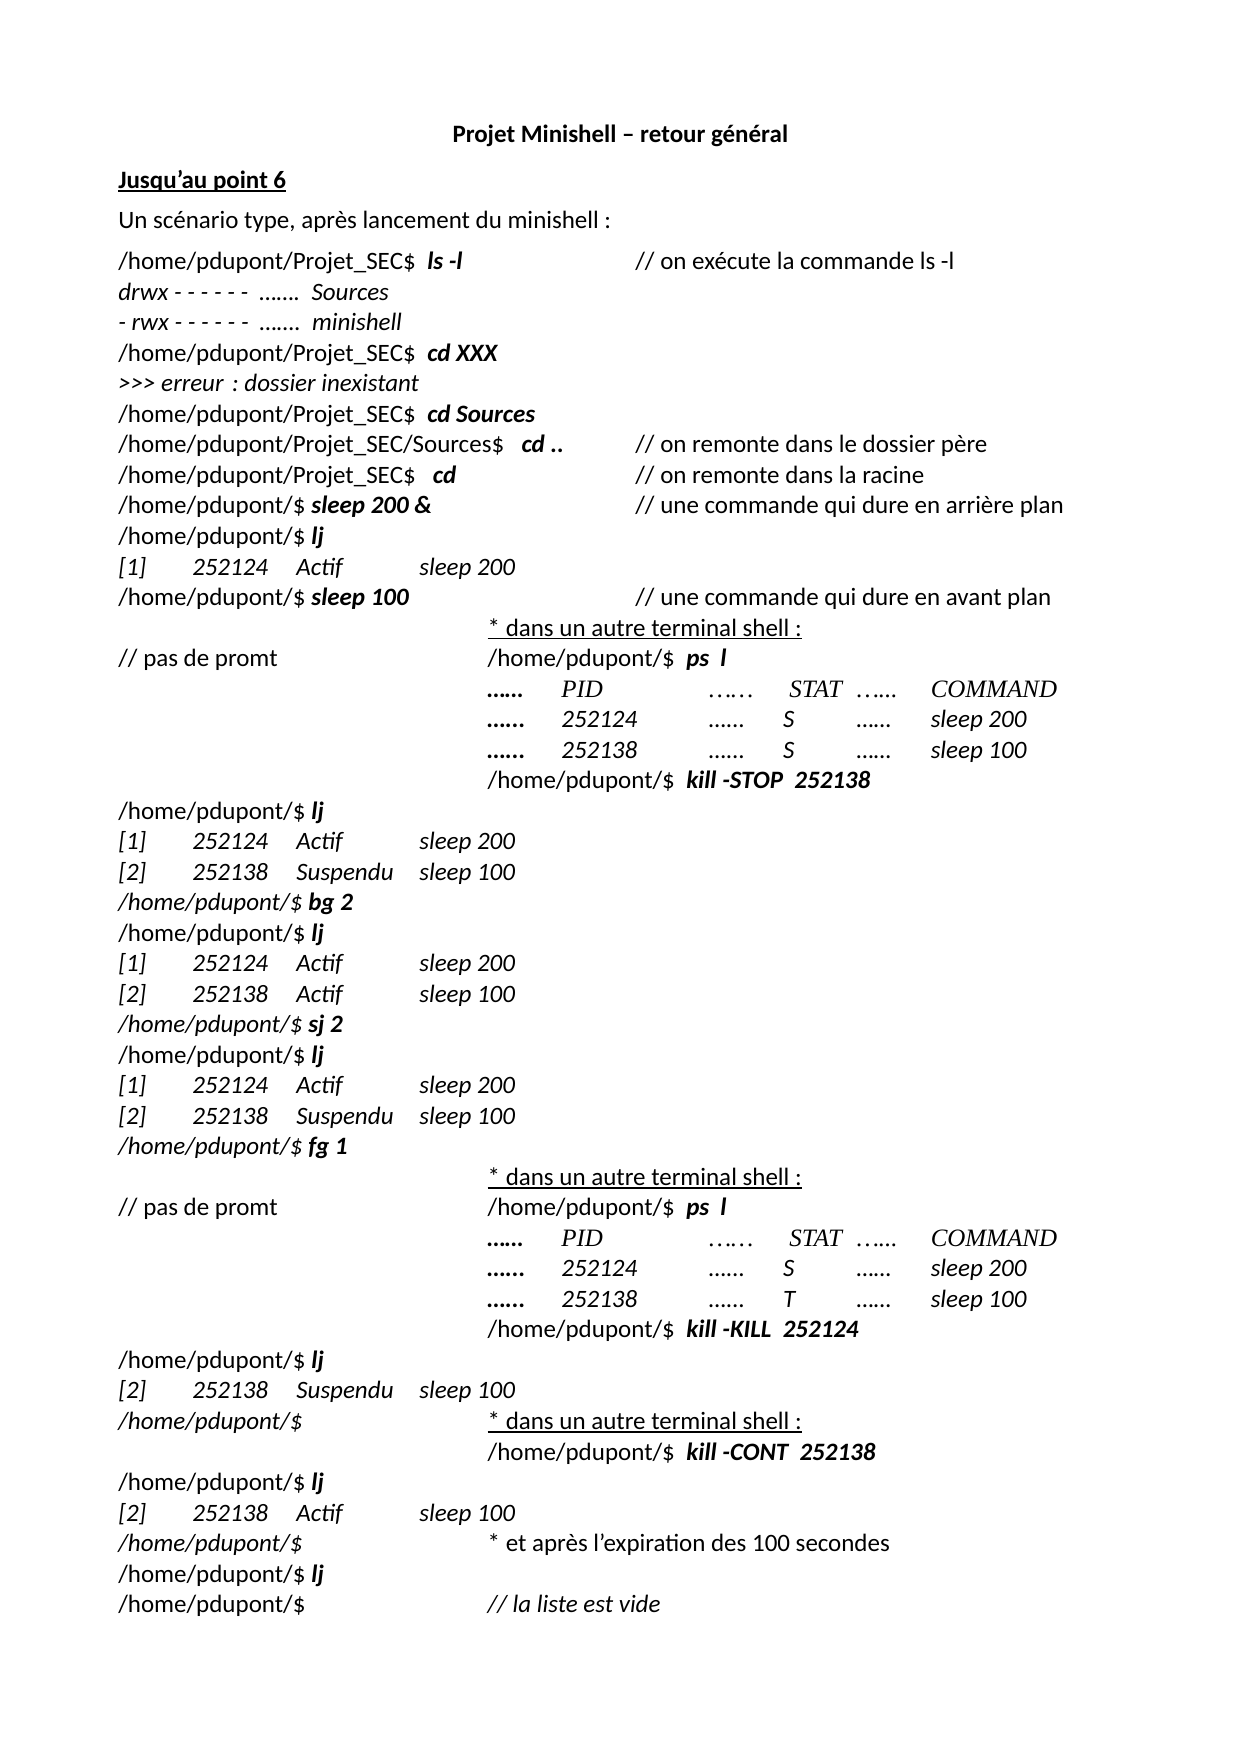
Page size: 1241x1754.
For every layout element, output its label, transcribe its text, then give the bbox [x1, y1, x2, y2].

text …… PID …… STAT …... COMMAND [118, 1222, 1122, 1253]
text /home/pdupont/$ lj [118, 520, 1122, 551]
text …... 252124 …... S …… sleep 200 [118, 1253, 1122, 1283]
text Projet Minishell – retour général [118, 118, 1122, 149]
text /home/pdupont/$ lj [118, 917, 1122, 947]
text * dans un autre terminal shell : [118, 612, 1122, 642]
text …... 252124 …... S …… sleep 200 [118, 703, 1122, 734]
text [2] 252138 Suspendu sleep 100 [118, 856, 1122, 886]
text >>> erreur : dossier inexistant [118, 367, 1122, 398]
text // pas de promt /home/pdupont/$ ps l [118, 1192, 1122, 1222]
text /home/pdupont/Projet_SEC$ ls -l // on exécute la commande ls -l [118, 245, 1122, 276]
text /home/pdupont/Projet_SEC$ cd Sources [118, 398, 1122, 428]
text [1] 252124 Actif sleep 200 [118, 1069, 1122, 1100]
text /home/pdupont/$ sleep 100 // une commande qui dure en avant plan [118, 581, 1122, 612]
text …… PID …… STAT …... COMMAND [118, 673, 1122, 703]
text /home/pdupont/$ fg 1 [118, 1131, 1122, 1161]
text /home/pdupont/$ lj [118, 1558, 1122, 1588]
text // pas de promt /home/pdupont/$ ps l [118, 642, 1122, 673]
text [2] 252138 Suspendu sleep 100 [118, 1375, 1122, 1405]
text /home/pdupont/$ bg 2 [118, 886, 1122, 917]
text /home/pdupont/$ lj [118, 1466, 1122, 1497]
text /home/pdupont/Projet_SEC$ cd XXX [118, 337, 1122, 367]
text Jusqu’au point 6 [118, 164, 1122, 194]
text [2] 252138 Actif sleep 100 [118, 1497, 1122, 1527]
text /home/pdupont/$ kill -KILL 252124 [118, 1314, 1122, 1344]
text [2] 252138 Suspendu sleep 100 [118, 1100, 1122, 1131]
text /home/pdupont/$ lj [118, 795, 1122, 825]
text /home/pdupont/$ * dans un autre terminal shell : [118, 1405, 1122, 1436]
text Un scénario type, après lancement du minishell : [118, 205, 1122, 235]
text [1] 252124 Actif sleep 200 [118, 825, 1122, 856]
text * dans un autre terminal shell : [118, 1161, 1122, 1192]
text - rwx - - - - - - ……. minishell [118, 306, 1122, 337]
text /home/pdupont/$ lj [118, 1344, 1122, 1375]
text /home/pdupont/$ sj 2 [118, 1008, 1122, 1039]
text /home/pdupont/$ kill -CONT 252138 [118, 1436, 1122, 1466]
text /home/pdupont/$ * et après l’expiration des 100 secondes [118, 1527, 1122, 1558]
text /home/pdupont/$ sleep 200 & // une commande qui dure en arrière plan [118, 489, 1122, 520]
text drwx - - - - - - ……. Sources [118, 276, 1122, 306]
text [2] 252138 Actif sleep 100 [118, 978, 1122, 1008]
text /home/pdupont/Projet_SEC/Sources$ cd .. // on remonte dans le dossier père [118, 428, 1122, 459]
text [1] 252124 Actif sleep 200 [118, 551, 1122, 581]
text /home/pdupont/$ lj [118, 1039, 1122, 1069]
text [1] 252124 Actif sleep 200 [118, 947, 1122, 978]
text /home/pdupont/Projet_SEC$ cd // on remonte dans la racine [118, 459, 1122, 489]
text …... 252138 …... S …… sleep 100 [118, 734, 1122, 764]
text /home/pdupont/$ kill -STOP 252138 [118, 764, 1122, 795]
text …... 252138 …... T …… sleep 100 [118, 1283, 1122, 1314]
text /home/pdupont/$ // la liste est vide [118, 1588, 1122, 1619]
